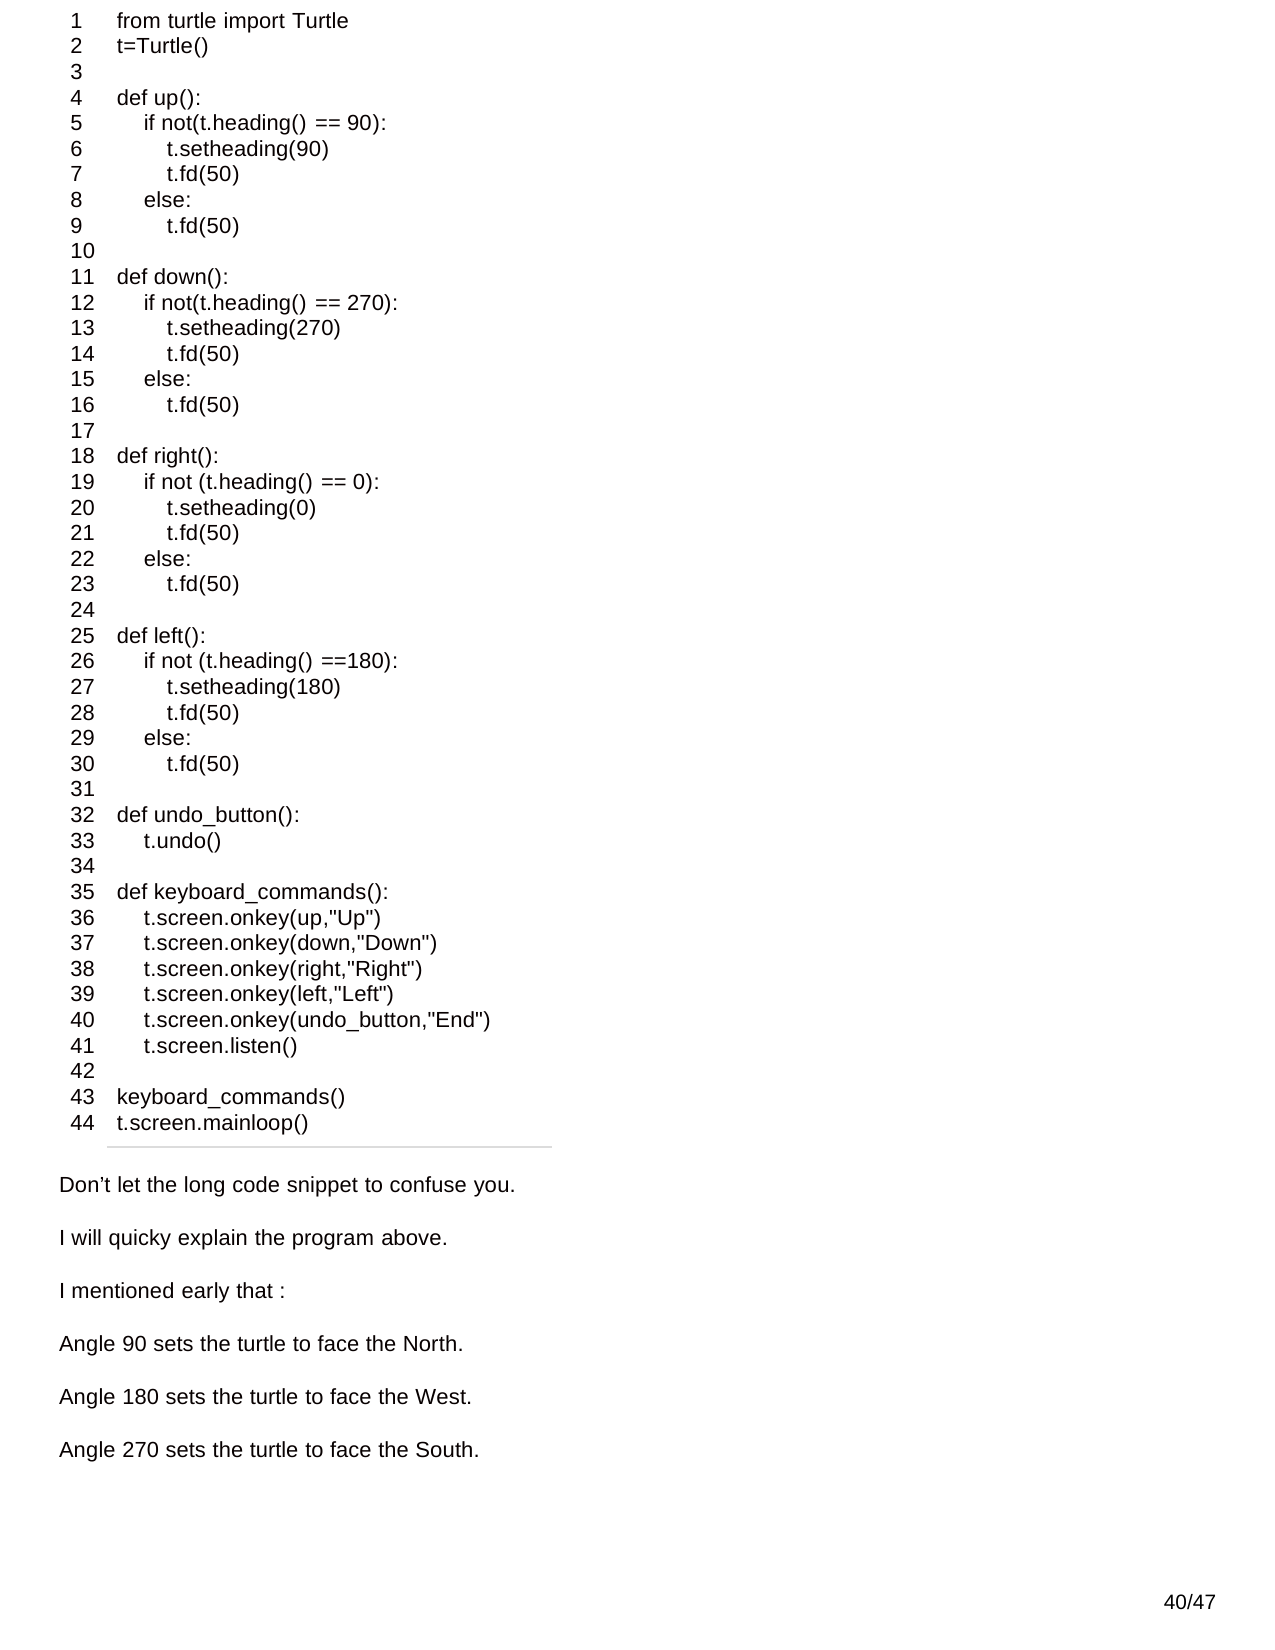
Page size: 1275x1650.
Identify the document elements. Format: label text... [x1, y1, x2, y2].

text 24 [70, 597, 1229, 622]
text 38 t.screen.onkey(right,"Right") [70, 956, 1229, 981]
text 44 t.screen.mainloop() [70, 1109, 1229, 1134]
text 5 if not(t.heading() == 90): [70, 110, 1229, 135]
text 19 if not (t.heading() == 0): [70, 469, 1229, 494]
text 8 else: [70, 187, 1229, 212]
text 36 t.screen.onkey(up,"Up") [70, 904, 1229, 929]
text 41 t.screen.listen() [70, 1032, 1229, 1058]
text 11 def down(): [70, 264, 1229, 289]
text 6 t.setheading(90) [70, 136, 1229, 161]
text 28 t.fd(50) [70, 699, 1229, 724]
text 25 def left(): [70, 622, 1229, 648]
text 31 [70, 776, 1229, 801]
text 2 t=Turtle() [70, 33, 1229, 58]
text 39 t.screen.onkey(left,"Left") [70, 981, 1229, 1006]
text 13 t.setheading(270) [70, 315, 1229, 340]
text 33 t.undo() [70, 827, 1229, 853]
text 12 if not(t.heading() == 270): [70, 289, 1229, 314]
text 27 t.setheading(180) [70, 674, 1229, 699]
text 26 if not (t.heading() ==180): [70, 648, 1229, 673]
text 1 from turtle import Turtle [70, 7, 1229, 33]
text Angle 90 sets the turtle to face the North. Angle 180 sets the turtle to face the West. Angle 270 sets the turtle to face the South. [59, 1331, 488, 1462]
text 9 t.fd(50) [70, 212, 1229, 238]
text 18 def right(): [70, 443, 1229, 468]
text 16 t.fd(50) [70, 392, 1229, 417]
text 10 [70, 238, 1229, 263]
text 32 def undo_button(): [70, 802, 1229, 827]
text 20 t.setheading(0) [70, 494, 1229, 519]
text 23 t.fd(50) [70, 571, 1229, 596]
text 43 keyboard_commands() [70, 1084, 1229, 1109]
text 15 else: [70, 366, 1229, 391]
text 7 t.fd(50) [70, 161, 1229, 186]
text I mentioned early that : [59, 1278, 1229, 1303]
text 29 else: [70, 725, 1229, 750]
text 37 t.screen.onkey(down,"Down") [70, 930, 1229, 955]
text 34 [70, 853, 1229, 878]
text 3 [70, 59, 1229, 84]
text 22 else: [70, 546, 1229, 571]
text 42 [70, 1058, 1229, 1083]
text 35 def keyboard_commands(): [70, 879, 1229, 904]
text 4 def up(): [70, 84, 1229, 109]
text 30 t.fd(50) [70, 751, 1229, 776]
text 17 [70, 417, 1229, 443]
text 40 t.screen.onkey(undo_button,"End") [70, 1007, 1229, 1032]
text Don’t let the long code snippet to confuse you. I will quicky explain the program above. [59, 1172, 524, 1250]
text 21 t.fd(50) [70, 520, 1229, 545]
text 14 t.fd(50) [70, 341, 1229, 366]
